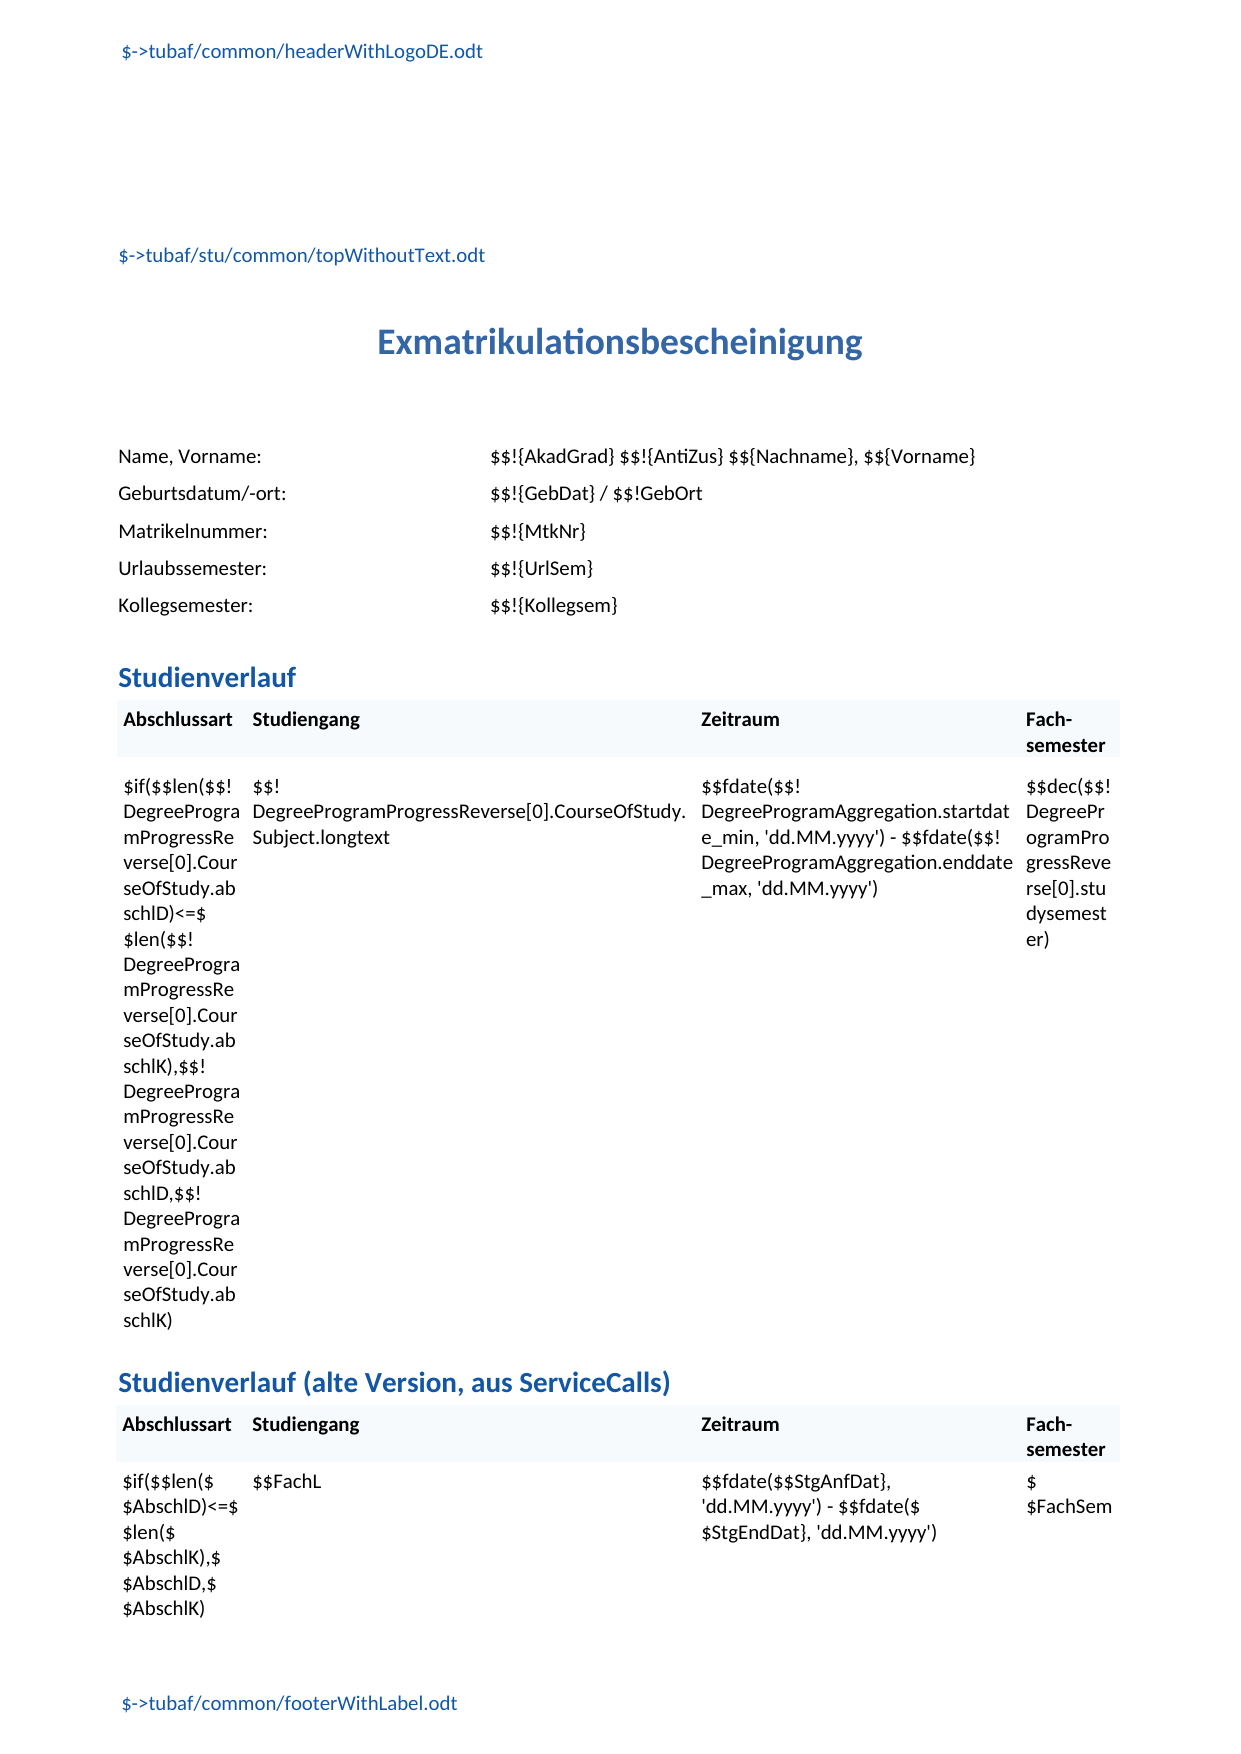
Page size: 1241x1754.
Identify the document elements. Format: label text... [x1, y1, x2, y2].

table_cell $$fdate($$StgAnfDat}, 'dd.MM.yyyy') - $$fdate($$StgEndDat}, 'dd.MM.yyyy') [695, 1462, 1020, 1621]
table_cell Matrikelnummer: [118, 512, 490, 549]
table_cell Geburtsdatum/-ort: [118, 475, 490, 512]
table_cell $$FachL [246, 1462, 695, 1621]
table_cell Urlaubssemester: [118, 549, 490, 586]
table_cell Kollegsemester: [118, 586, 490, 624]
table_cell $$!{UrlSem} [490, 549, 1116, 586]
table_cell $$FachSem [1020, 1462, 1120, 1621]
table_header $$!{AkadGrad} $$!{AntiZus} $${Nachname}, $${Vorname} [490, 437, 1116, 474]
table_cell $$!{Kollegsem} [490, 586, 1116, 624]
table_header Zeitraum [695, 700, 1020, 757]
table_header Studiengang [246, 1405, 695, 1462]
table_header Name, Vorname: [118, 437, 490, 474]
table_cell $if($$len($$!DegreeProgramProgressReverse[0].CourseOfStudy.abschlD)<=$$len($$!DegreeProgramProgressReverse[0].CourseOfStudy.abschlK),$$!DegreeProgramProgressReverse[0].CourseOfStudy.abschlD,$$!DegreeProgramProgressReverse[0].CourseOfStudy.abschlK) [117, 763, 246, 1332]
table_cell $$!{GebDat} / $$!GebOrt [490, 475, 1116, 512]
table_header Fach-semester [1020, 1405, 1120, 1462]
subtitle Exmatrikulationsbescheinigung [118, 318, 1122, 364]
table_header Fach-semester [1020, 700, 1120, 757]
text $->tubaf/stu/common/topWithoutText.odt [118, 242, 1122, 267]
table_header Abschlussart [116, 1405, 246, 1462]
table_cell $$!DegreeProgramProgressReverse[0].CourseOfStudy.Subject.longtext [246, 763, 695, 1332]
table_header Studiengang [246, 700, 695, 757]
subtitle Studienverlauf [118, 659, 1122, 694]
table_cell [695, 757, 1020, 763]
table_cell $$!{MtkNr} [490, 512, 1116, 549]
table_header Abschlussart [117, 700, 246, 757]
table_header Zeitraum [695, 1405, 1020, 1462]
subtitle Studienverlauf (alte Version, aus ServiceCalls) [118, 1364, 1122, 1399]
table_cell [246, 757, 695, 763]
table_cell $$dec($$!DegreeProgramProgressReverse[0].studysemester) [1020, 763, 1120, 1332]
table_cell [117, 757, 246, 763]
table_cell $if($$len($$AbschlD)<=$$len($$AbschlK),$$AbschlD,$$AbschlK) [116, 1462, 246, 1621]
table_cell $$fdate($$!DegreeProgramAggregation.startdate_min, 'dd.MM.yyyy') - $$fdate($$!DegreeProgramAggregation.enddate_max, 'dd.MM.yyyy') [695, 763, 1020, 1332]
table_cell [1020, 757, 1120, 763]
